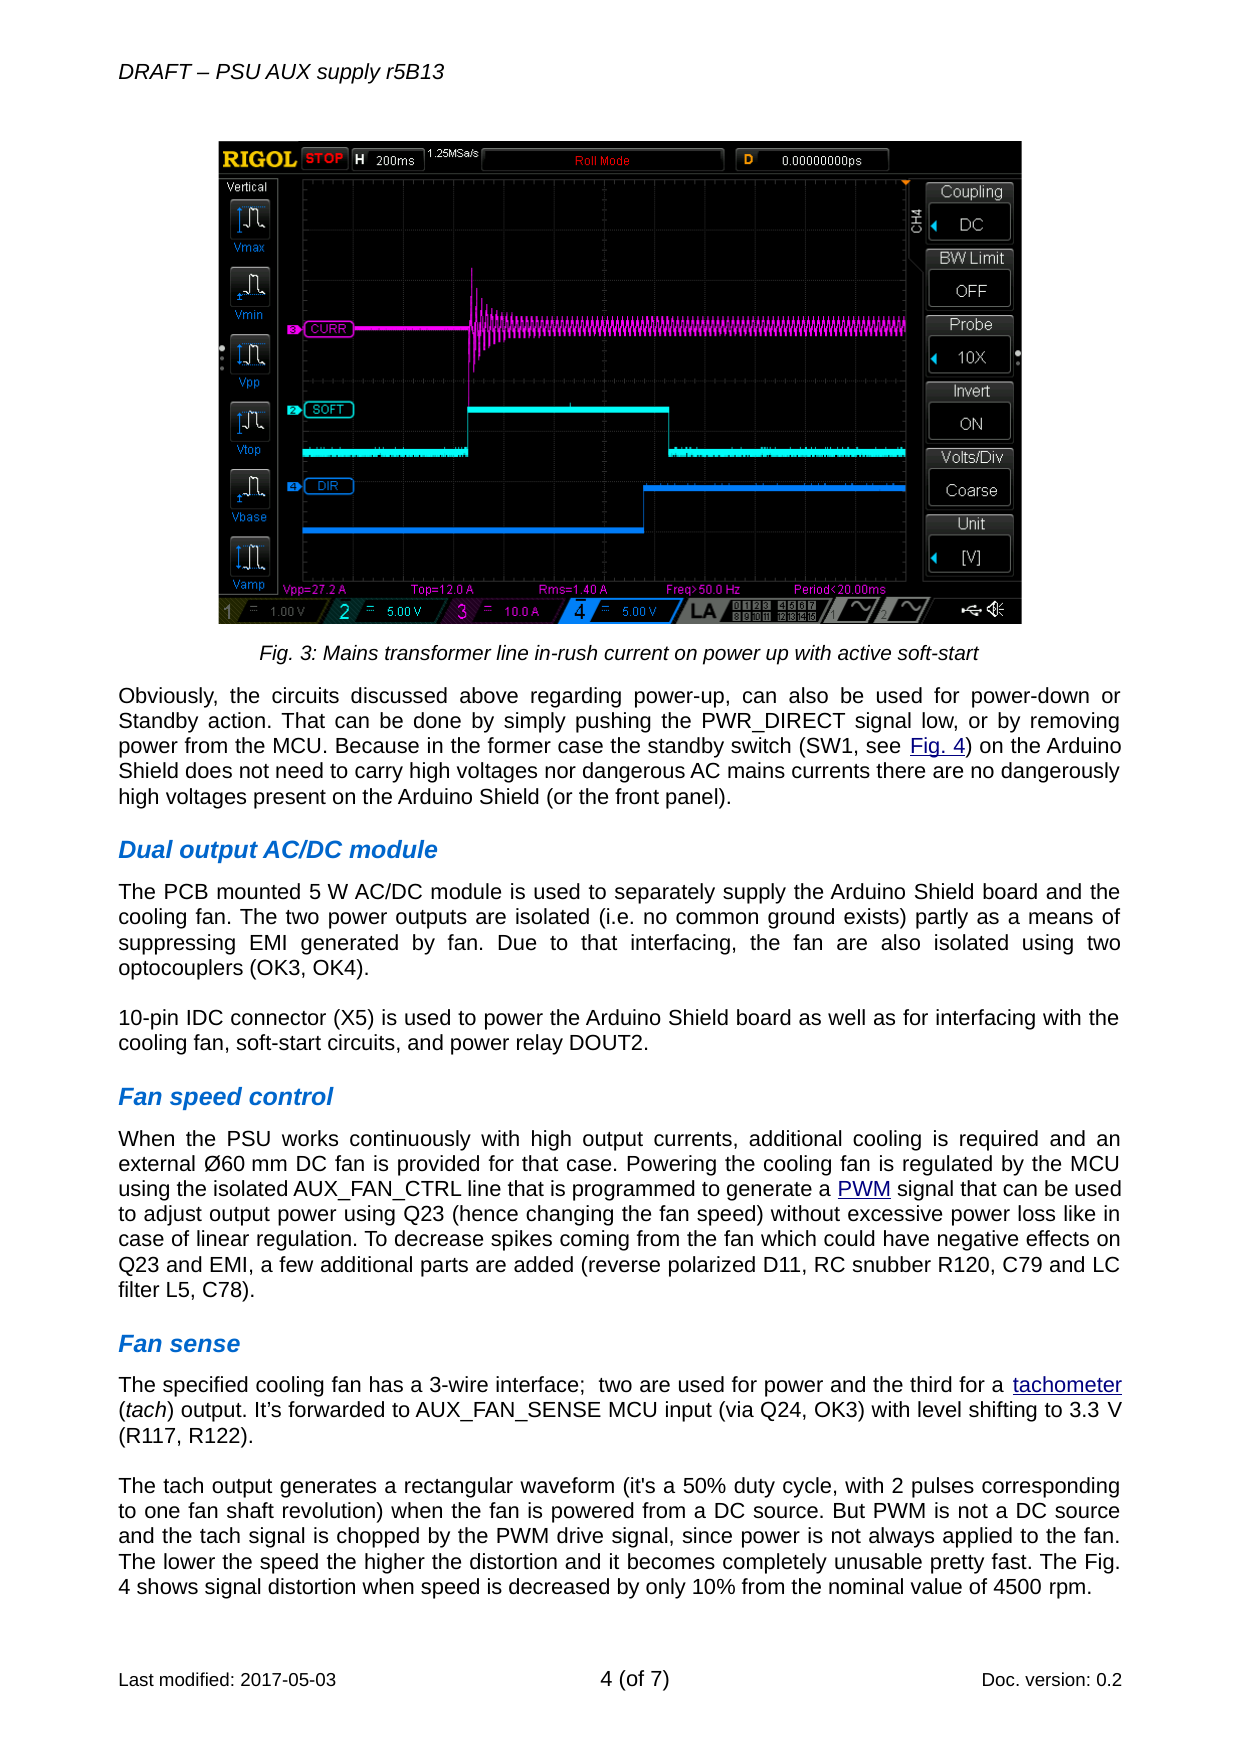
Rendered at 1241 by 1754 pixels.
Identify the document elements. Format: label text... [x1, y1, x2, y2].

text 10-pin IDC connector (X5) is used to power the Arduino Shield board as well as for interfacing with the cooling fan, soft-start circuits, and power relay DOUT2. [118, 1005, 1122, 1055]
text The specified cooling fan has a 3-wire interface; two are used for power and the third for a tachometer (tach) output. It’s forwarded to AUX_FAN_SENSE MCU input (via Q24, OK3) with level shifting to 3.3 V (R117, R122). [118, 1372, 1122, 1448]
text Fig. 3: Mains transformer line in-rush current on power up with active soft-start [218, 624, 1022, 665]
picture [218, 141, 1022, 624]
subtitle Fan speed control [118, 1082, 1122, 1111]
text The tach output generates a rectangular waveform (it's a 50% duty cycle, with 2 pulses corresponding to one fan shaft revolution) when the fan is powered from a DC source. But PWM is not a DC source and the tach signal is chopped by the PWM drive signal, since power is not always applied to the fan. The lower the speed the higher the distortion and it becomes completely unusable pretty fast. The Fig. 4 shows signal distortion when speed is decreased by only 10% from the nominal value of 4500 rpm. [118, 1473, 1122, 1599]
subtitle Fan sense [118, 1328, 1122, 1357]
text The PCB mounted 5 W AC/DC module is used to separately supply the Arduino Shield board and the cooling fan. The two power outputs are isolated (i.e. no common ground exists) partly as a means of suppressing EMI generated by fan. Due to that interfacing, the fan are also isolated using two optocouplers (OK3, OK4). [118, 879, 1122, 980]
text When the PSU works continuously with high output currents, additional cooling is required and an external Ø60 mm DC fan is provided for that case. Powering the cooling fan is regulated by the MCU using the isolated AUX_FAN_CTRL line that is programmed to generate a PWM signal that can be used to adjust output power using Q23 (hence changing the fan speed) without excessive power loss like in case of linear regulation. To decrease spikes coming from the fan which could have negative effects on Q23 and EMI, a few additional parts are added (reverse polarized D11, RC snubber R120, C79 and LC filter L5, C78). [118, 1126, 1122, 1302]
text [218, 136, 1022, 141]
text Obviously, the circuits discussed above regarding power-up, can also be used for power-down or Standby action. That can be done by simply pushing the PWR_DIRECT signal low, or by removing power from the MCU. Because in the former case the standby switch (SW1, see Fig. 4) on the Arduino Shield does not need to carry high voltages nor dangerous AC mains currents there are no dangerously high voltages present on the Arduino Shield (or the front panel). [118, 106, 1122, 809]
subtitle Dual output AC/DC module [118, 835, 1122, 864]
